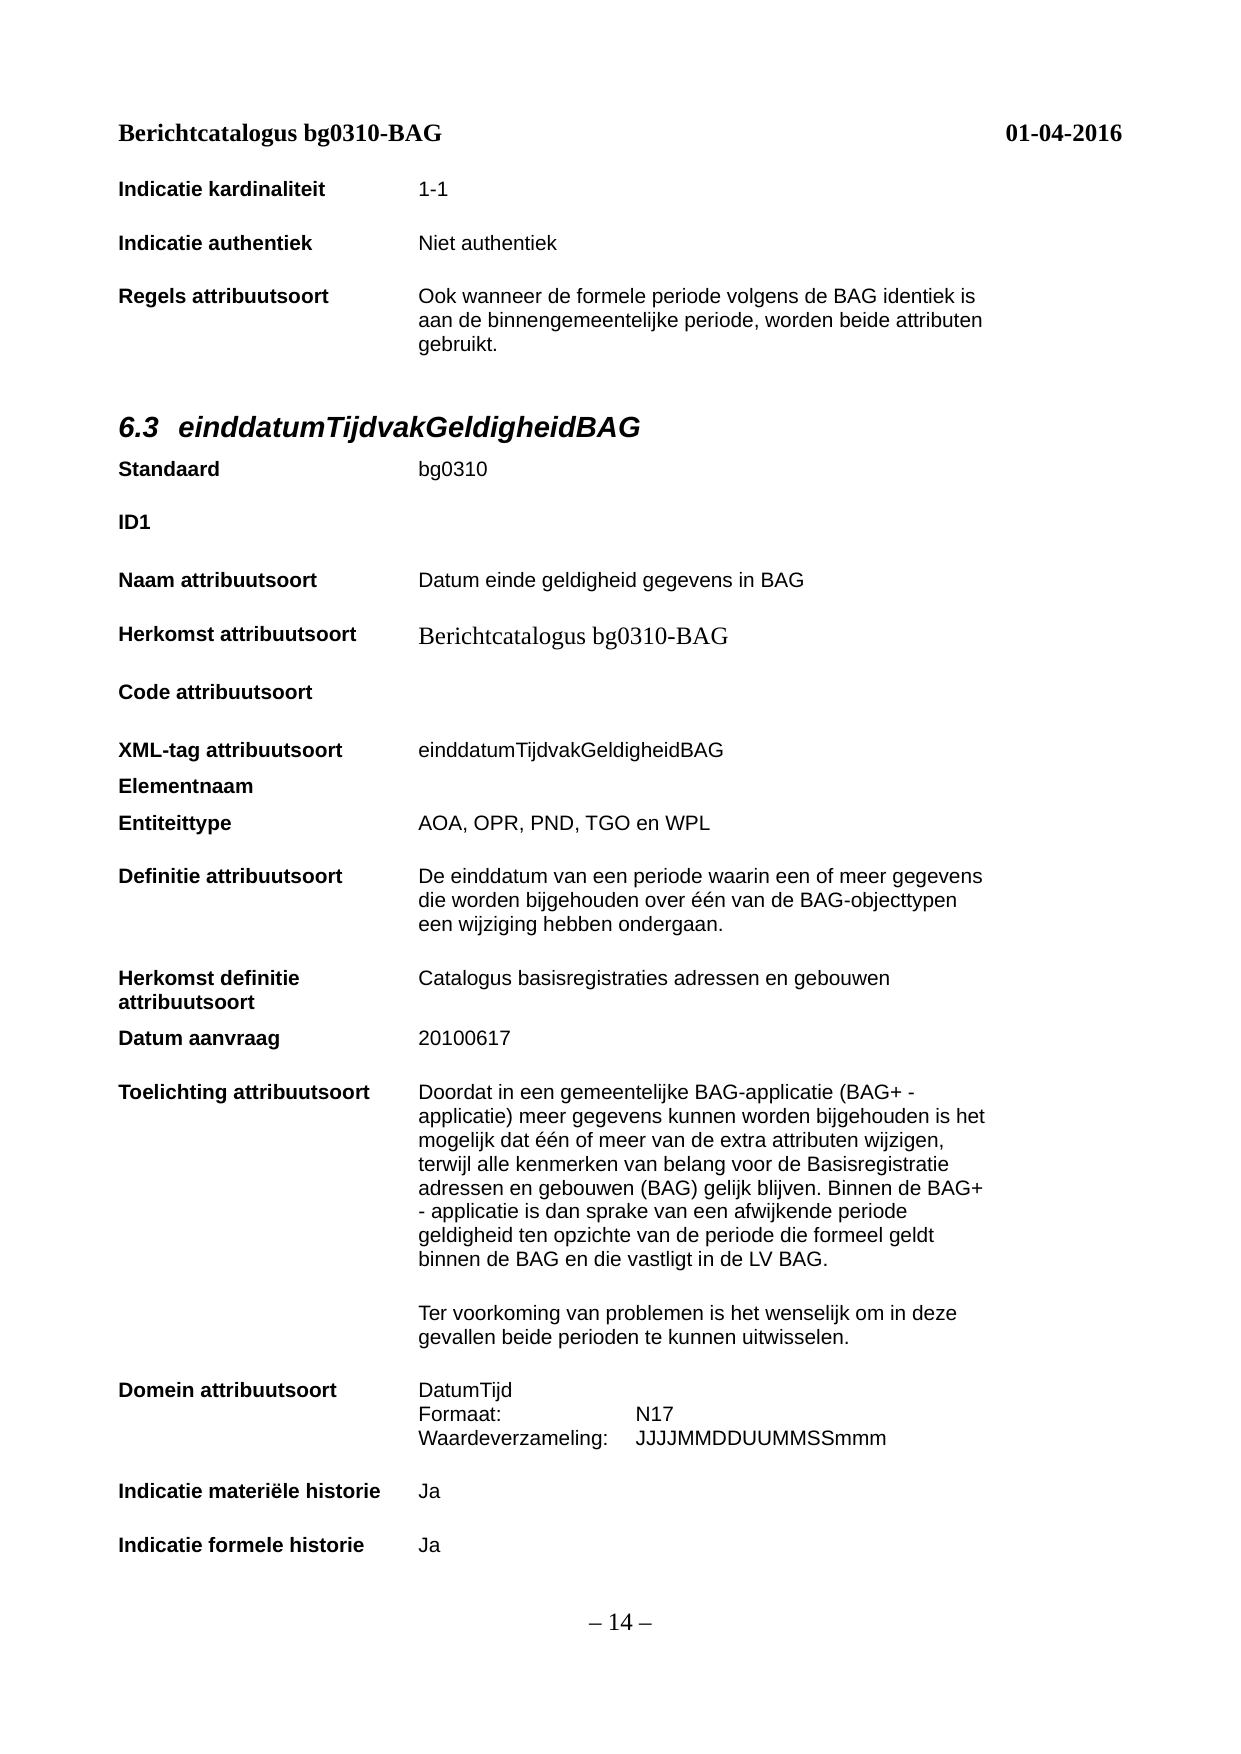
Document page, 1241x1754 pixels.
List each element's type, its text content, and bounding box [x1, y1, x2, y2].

table_cell Code attribuutsoort [118, 680, 418, 738]
table_cell Datum einde geldigheid gegevens in BAG [418, 568, 992, 621]
table_cell Berichtcatalogus bg0310-BAG [418, 621, 992, 680]
table_cell Indicatie formele historie [118, 1533, 418, 1569]
table_cell Definitie attribuutsoort [118, 864, 418, 966]
table_cell De einddatum van een periode waarin een of meer gegevens die worden bijgehouden over één van de BAG-objecttypen een wijziging hebben ondergaan. [418, 864, 992, 966]
table_cell Herkomst attribuutsoort [118, 621, 418, 680]
table_cell Herkomst definitie attribuutsoort [118, 966, 418, 1026]
table_cell 20100617 [418, 1026, 992, 1079]
table_cell Indicatie authentiek [118, 231, 418, 284]
table_cell einddatumTijdvakGeldigheidBAG [418, 738, 992, 811]
table_cell Catalogus basisregistraties adressen en gebouwen [418, 966, 992, 1026]
table_header Standaard [118, 456, 418, 510]
table_cell Ja [418, 1479, 992, 1533]
table_cell Entiteittype [118, 811, 418, 864]
table_cell AOA, OPR, PND, TGO en WPL [418, 811, 992, 864]
table_cell Regels attribuutsoort [118, 284, 418, 385]
subtitle einddatumTijdvakGeldigheidBAG [118, 410, 1122, 444]
table_cell Domein attribuutsoort [118, 1378, 418, 1479]
table_cell XML-tag attribuutsoort Elementnaam [118, 738, 418, 811]
table_cell Naam attribuutsoort [118, 568, 418, 621]
table_cell Ja [418, 1533, 992, 1569]
table_cell 1-1 [418, 177, 992, 231]
table_cell [418, 680, 992, 738]
table_cell [418, 510, 992, 568]
table_cell Ook wanneer de formele periode volgens de BAG identiek is aan de binnengemeentelijke periode, worden beide attributen gebruikt. [418, 284, 992, 385]
table_cell ID1 [118, 510, 418, 568]
table_cell DatumTijd Formaat: N17 Waardeverzameling: JJJJMMDDUUMMSSmmm [418, 1378, 992, 1479]
table_cell Indicatie kardinaliteit [118, 177, 418, 231]
table_cell Doordat in een gemeentelijke BAG-applicatie (BAG+ -applicatie) meer gegevens kunnen worden bijgehouden is het mogelijk dat één of meer van de extra attributen wijzigen, terwijl alle kenmerken van belang voor de Basisregistratie adressen en gebouwen (BAG) gelijk blijven. Binnen de BAG+ - applicatie is dan sprake van een afwijkende periode geldigheid ten opzichte van de periode die formeel geldt binnen de BAG en die vastligt in de LV BAG. Ter voorkoming van problemen is het wenselijk om in deze gevallen beide perioden te kunnen uitwisselen. [418, 1080, 992, 1378]
table_header bg0310 [418, 456, 992, 510]
table_cell Datum aanvraag [118, 1026, 418, 1079]
table_cell Toelichting attribuutsoort [118, 1080, 418, 1378]
table_cell Niet authentiek [418, 231, 992, 284]
table_cell Indicatie materiële historie [118, 1479, 418, 1533]
